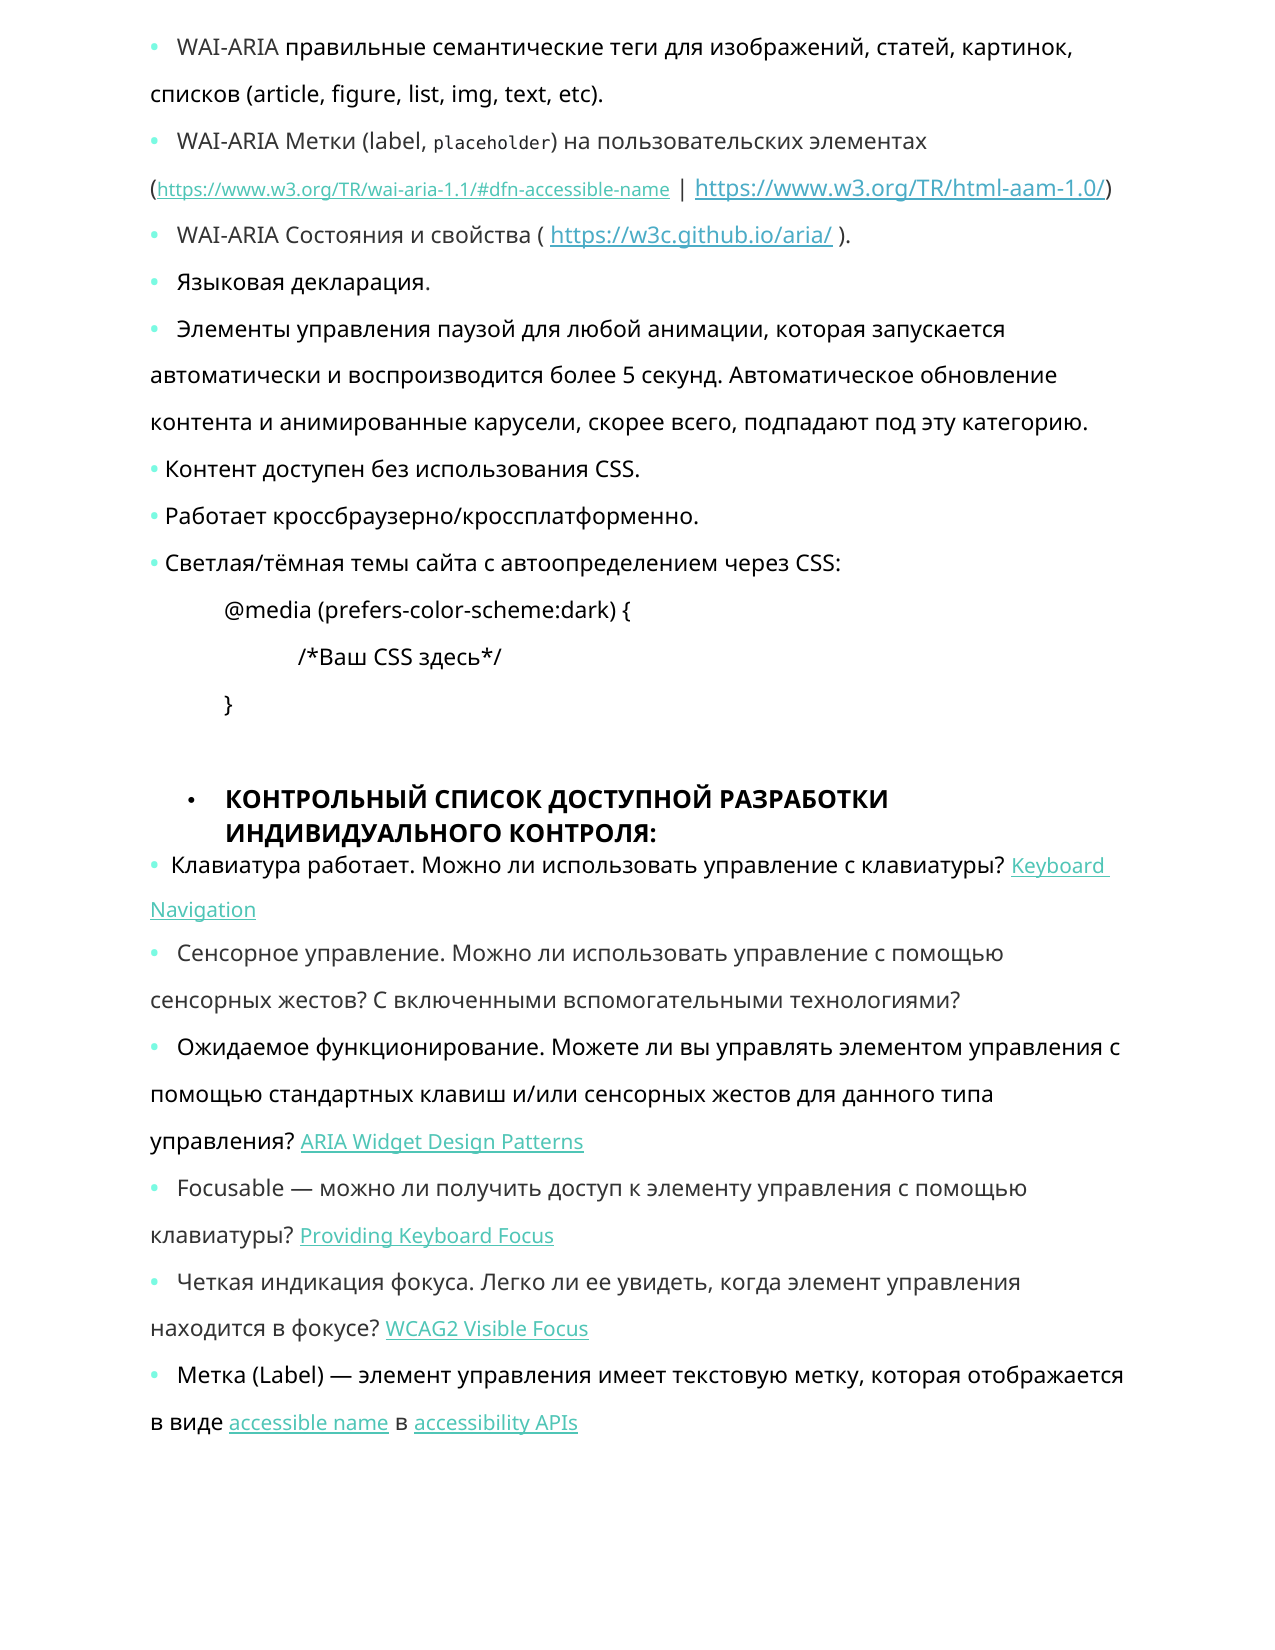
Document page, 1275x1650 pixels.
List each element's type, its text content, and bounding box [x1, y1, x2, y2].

text } [224, 687, 1125, 719]
text • Контент доступен без использования CSS. [150, 453, 1125, 484]
text • Ожидаемое функционирование. Можете ли вы управлять элементом управления с помощью стандартных клавиш и/или сенсорных жестов для данного типа управления? ARIA Widget Design Patterns [150, 1031, 1125, 1156]
text • WAI-ARIA Метки (label, placeholder) на пользовательских элементах (https://www.w3.org/TR/wai-aria-1.1/#dfn-accessible-name | https://www.w3.org/TR/html-aam-1.0/) [150, 125, 1125, 203]
text • Клавиатура работает. Можно ли использовать управление с клавиатуры? Keyboard Navigation [150, 849, 1125, 923]
text • Четкая индикация фокуса. Легко ли ее увидеть, когда элемент управления находится в фокусе? WCAG2 Visible Focus [150, 1266, 1125, 1344]
text • Языковая декларация. [150, 266, 1125, 297]
text • Светлая/тёмная темы сайта с автоопределением через CSS: [150, 547, 1125, 578]
text • WAI-ARIA правильные семантические теги для изображений, статей, картинок, списков (article, figure, list, img, text, etc). [150, 31, 1125, 109]
text /*Ваш CSS здесь*/ [150, 641, 1125, 672]
text • WAI-ARIA Состояния и свойства ( https://w3c.github.io/aria/ ). [150, 219, 1125, 250]
text @media (prefers-color-scheme:dark) { [150, 594, 1125, 625]
text • Элементы управления паузой для любой анимации, которая запускается автоматически и воспроизводится более 5 секунд. Автоматическое обновление контента и анимированные карусели, скорее всего, подпадают под эту категорию. [150, 312, 1125, 437]
list КОНТРОЛЬНЫЙ СПИСОК ДОСТУПНОЙ РАЗРАБОТКИ ИНДИВИДУАЛЬНОГО КОНТРОЛЯ: [187, 781, 1125, 849]
text • Метка (Label) — элемент управления имеет текстовую метку, которая отображается в виде accessible name в accessibility APIs [150, 1359, 1125, 1437]
text • Работает кроссбраузерно/кроссплатформенно. [150, 500, 1125, 531]
text • Focusable — можно ли получить доступ к элементу управления с помощью клавиатуры? Providing Keyboard Focus [150, 1172, 1125, 1250]
text • Сенсорное управление. Можно ли использовать управление с помощью сенсорных жестов? С включенными вспомогательными технологиями? [150, 937, 1125, 1016]
